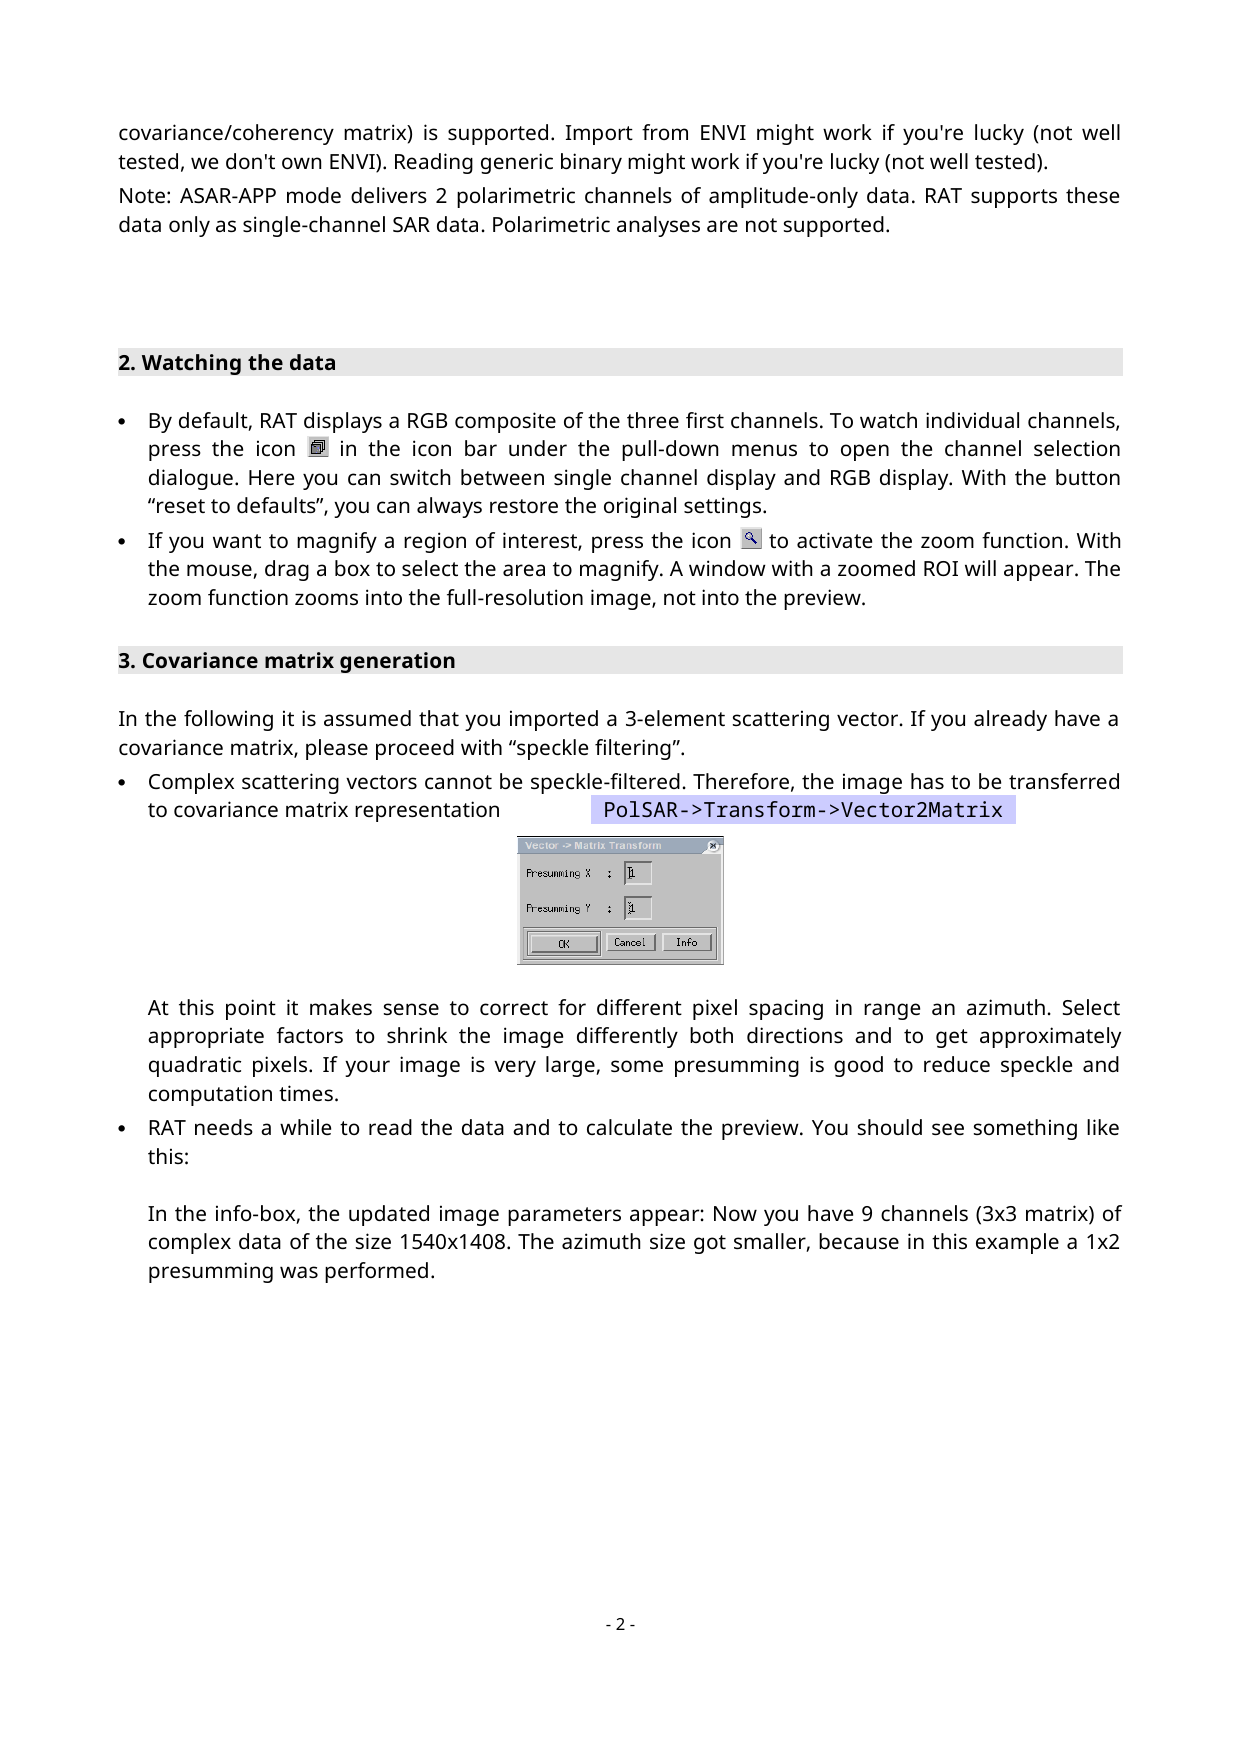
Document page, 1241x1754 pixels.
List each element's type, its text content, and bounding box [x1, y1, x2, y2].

text 2. Watching the data [118, 348, 1123, 376]
picture [517, 836, 724, 965]
list By default, RAT displays a RGB composite of the three first channels. To watch individual channels, press the icon in the icon bar under the pull-down menus to open the channel selection dialogue. Here you can switch between single channel display and RGB display. With the button “reset to defaults”, you can always restore the original settings. [118, 406, 1123, 520]
list RAT needs a while to read the data and to calculate the preview. You should see something like this: In the info-box, the updated image parameters appear: Now you have 9 channels (3x3 matrix) of complex data of the size 1540x1408. The azimuth size got smaller, because in this example a 1x2 presumming was performed. [118, 1113, 1123, 1284]
text 3. Covariance matrix generation [118, 646, 1123, 674]
list If you want to magnify a region of interest, press the icon to activate the zoom function. With the mouse, drag a box to select the area to magnify. A window with a zoomed ROI will appear. The zoom function zooms into the full-resolution image, not into the preview. [118, 526, 1123, 640]
text In the following it is assumed that you imported a 3-element scattering vector. If you already have a covariance matrix, please proceed with “speckle filtering”. [118, 704, 1123, 761]
list Complex scattering vectors cannot be speckle-filtered. Therefore, the image has to be transferred to covariance matrix representation PolSAR->Transform->Vector2Matrix At this point it makes sense to correct for different pixel spacing in range an azimuth. Select appropriate factors to shrink the image differently both directions and to get approximately quadratic pixels. If your image is very large, some presumming is good to reduce speckle and computation times. [118, 767, 1123, 1107]
text Note: ASAR-APP mode delivers 2 polarimetric channels of amplitude-only data. RAT supports these data only as single-channel SAR data. Polarimetric analyses are not supported. [118, 181, 1123, 238]
picture [307, 436, 329, 457]
picture [740, 527, 762, 549]
text covariance/coherency matrix) is supported. Import from ENVI might work if you're lucky (not well tested, we don't own ENVI). Reading generic binary might work if you're lucky (not well tested). [118, 118, 1123, 175]
